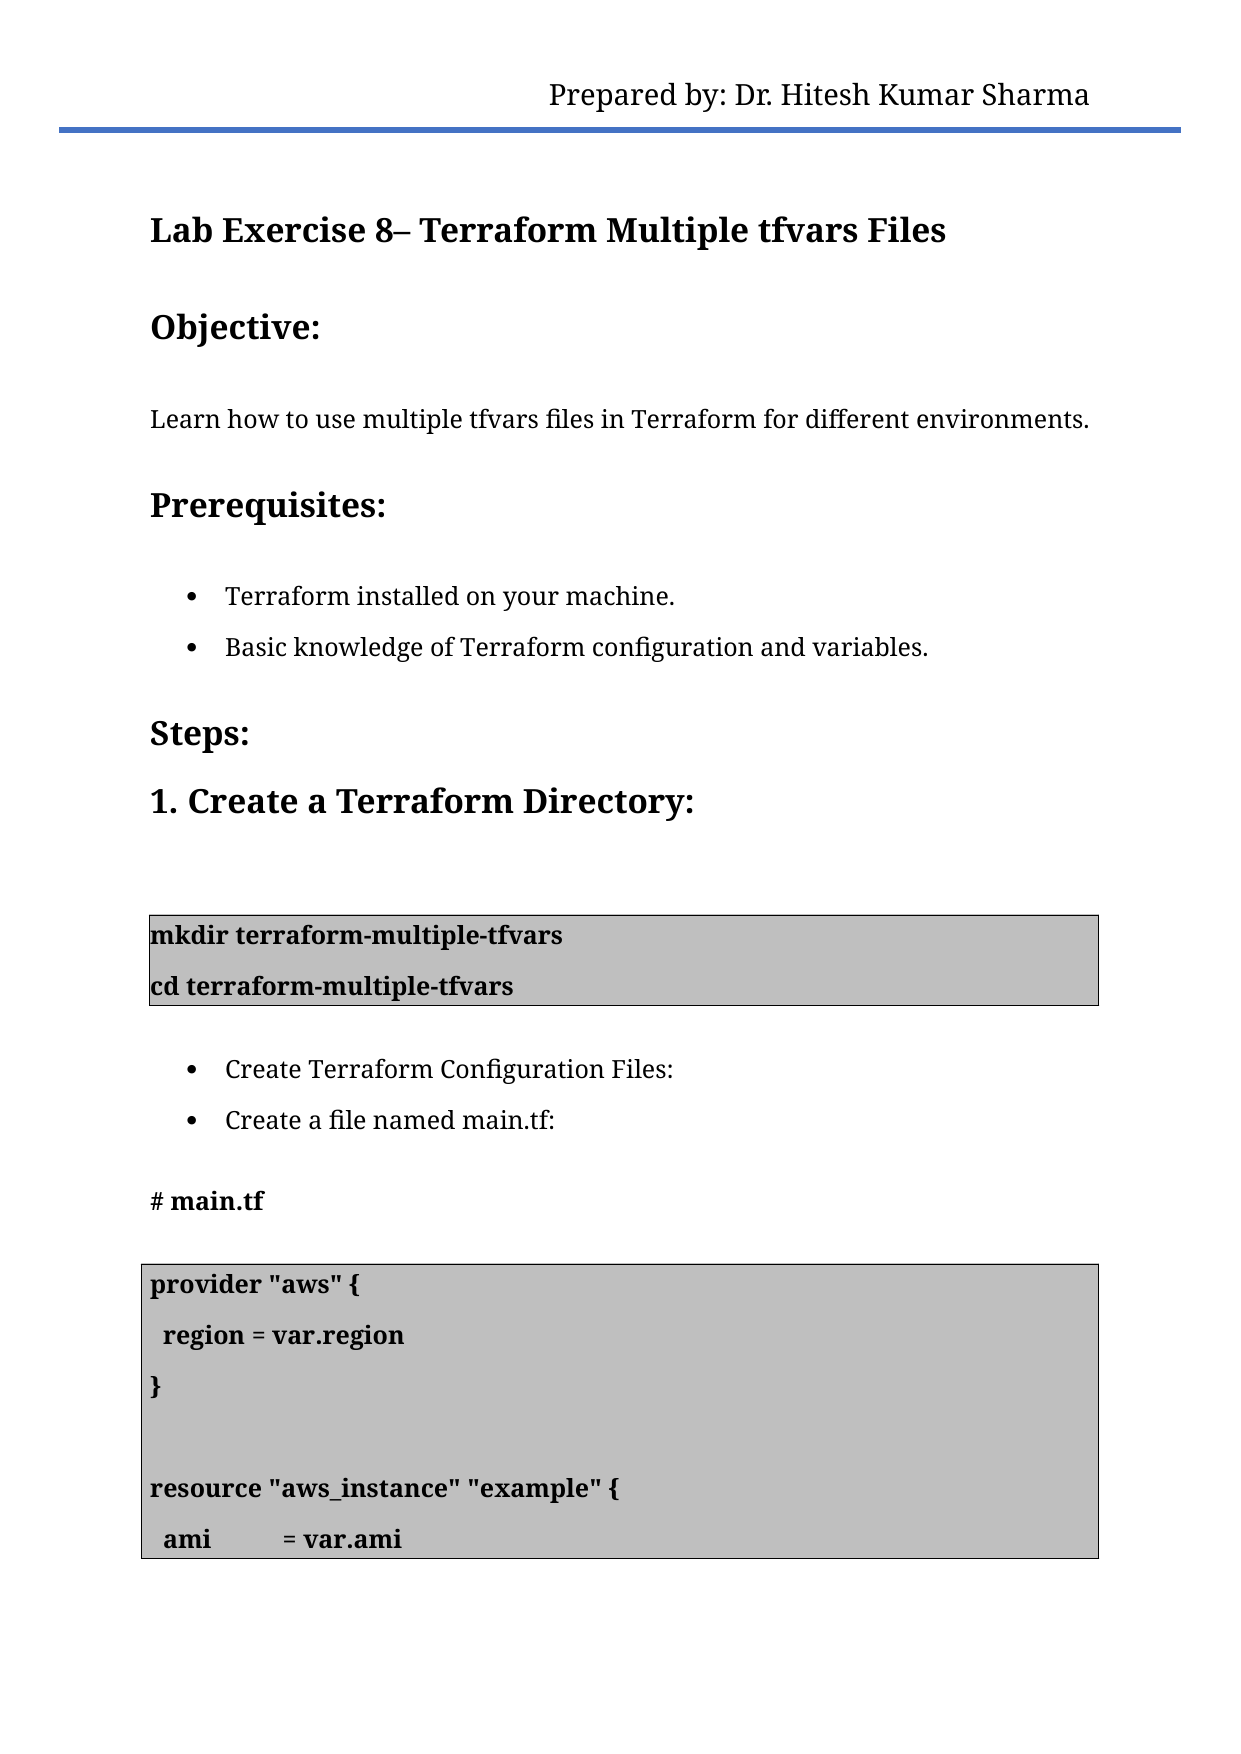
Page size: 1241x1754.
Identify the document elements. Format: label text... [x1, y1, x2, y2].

list Create a file named main.tf: [187, 1103, 1090, 1137]
text region = var.region [142, 1314, 1098, 1352]
text } [142, 1366, 1098, 1403]
list Basic knowledge of Terraform configuration and variables. [187, 630, 1090, 664]
list Create a Terraform Directory: [150, 778, 1090, 824]
text provider "aws" { [142, 1265, 1098, 1301]
text mkdir terraform-multiple-tfvars [150, 916, 1098, 952]
text resource "aws_instance" "example" { [142, 1468, 1098, 1505]
list Terraform installed on your machine. [187, 579, 1090, 613]
text Lab Exercise 8– Terraform Multiple tfvars Files [150, 207, 1090, 252]
text Prerequisites: [150, 482, 1090, 527]
text cd terraform-multiple-tfvars [150, 966, 1098, 1005]
text ami = var.ami [142, 1519, 1098, 1558]
text # main.tf [150, 1183, 1090, 1217]
list Create Terraform Configuration Files: [187, 1052, 1090, 1086]
text Objective: [150, 304, 1090, 349]
text Learn how to use multiple tfvars files in Terraform for different environments. [150, 401, 1090, 435]
text Steps: [150, 710, 1090, 756]
